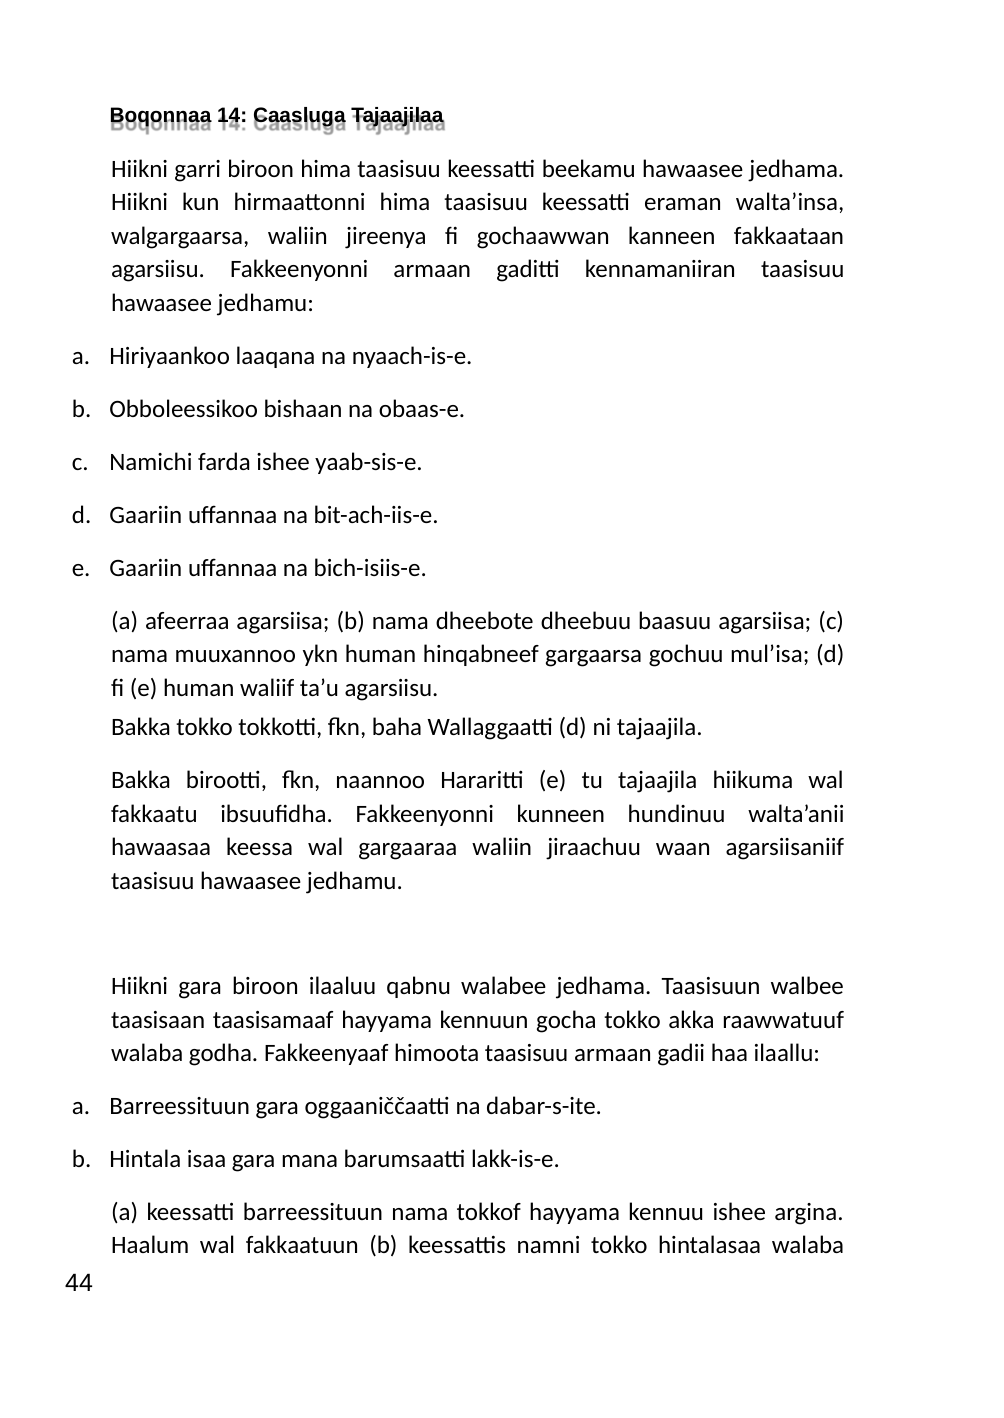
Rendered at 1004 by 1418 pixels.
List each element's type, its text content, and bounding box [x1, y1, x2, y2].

text (a) keessatti barreessituun nama tokkof hayyama kennuu ishee argina. Haalum wal fakkaatuun (b) keessattis namni tokko hintalasaa walaba [111, 1196, 845, 1260]
text Hiikni garri biroon hima taasisuu keessatti beekamu hawaasee jedhama. Hiikni kun hirmaattonni hima taasisuu keessatti eraman walta’insa, walgargaarsa, waliin jireenya fi gochaawwan kanneen fakkaataan agarsiisu. Fakkeenyonni armaan gaditti kennamaniiran taasisuu hawaasee jedhamu: [111, 153, 845, 317]
list Barreessituun gara oggaaniččaatti na dabar-s-ite. [72, 1090, 845, 1121]
list Hiriyaankoo laaqana na nyaach-is-e. [72, 340, 845, 371]
list Namichi farda ishee yaab-sis-e. [72, 446, 845, 477]
text (a) afeerraa agarsiisa; (b) nama dheebote dheebuu baasuu agarsiisa; (c) nama muuxannoo ykn human hinqabneef gargaarsa gochuu mul’isa; (d) fi (e) human waliif ta’u agarsiisu. [111, 605, 845, 703]
text Hiikni gara biroon ilaaluu qabnu walabee jedhama. Taasisuun walbee taasisaan taasisamaaf hayyama kennuun gocha tokko akka raawwatuuf walaba godha. Fakkeenyaaf himoota taasisuu armaan gadii haa ilaallu: [111, 970, 845, 1068]
picture [95, 102, 471, 149]
list Obboleessikoo bishaan na obaas-e. [72, 393, 845, 423]
list Gaariin uffannaa na bit-ach-iis-e. [72, 499, 845, 529]
text Bakka birootti, fkn, naannoo Hararitti (e) tu tajaajila hiikuma wal fakkaatu ibsuufidha. Fakkeenyonni kunneen hundinuu walta’anii hawaasaa keessa wal gargaaraa waliin jiraachuu waan agarsiisaniif taasisuu hawaasee jedhamu. [111, 764, 845, 895]
text Bakka tokko tokkotti, fkn, baha Wallaggaatti (d) ni tajaajila. [111, 711, 845, 742]
list Hintala isaa gara mana barumsaatti lakk-is-e. [72, 1143, 845, 1173]
list Gaariin uffannaa na bich-isiis-e. [72, 552, 845, 583]
